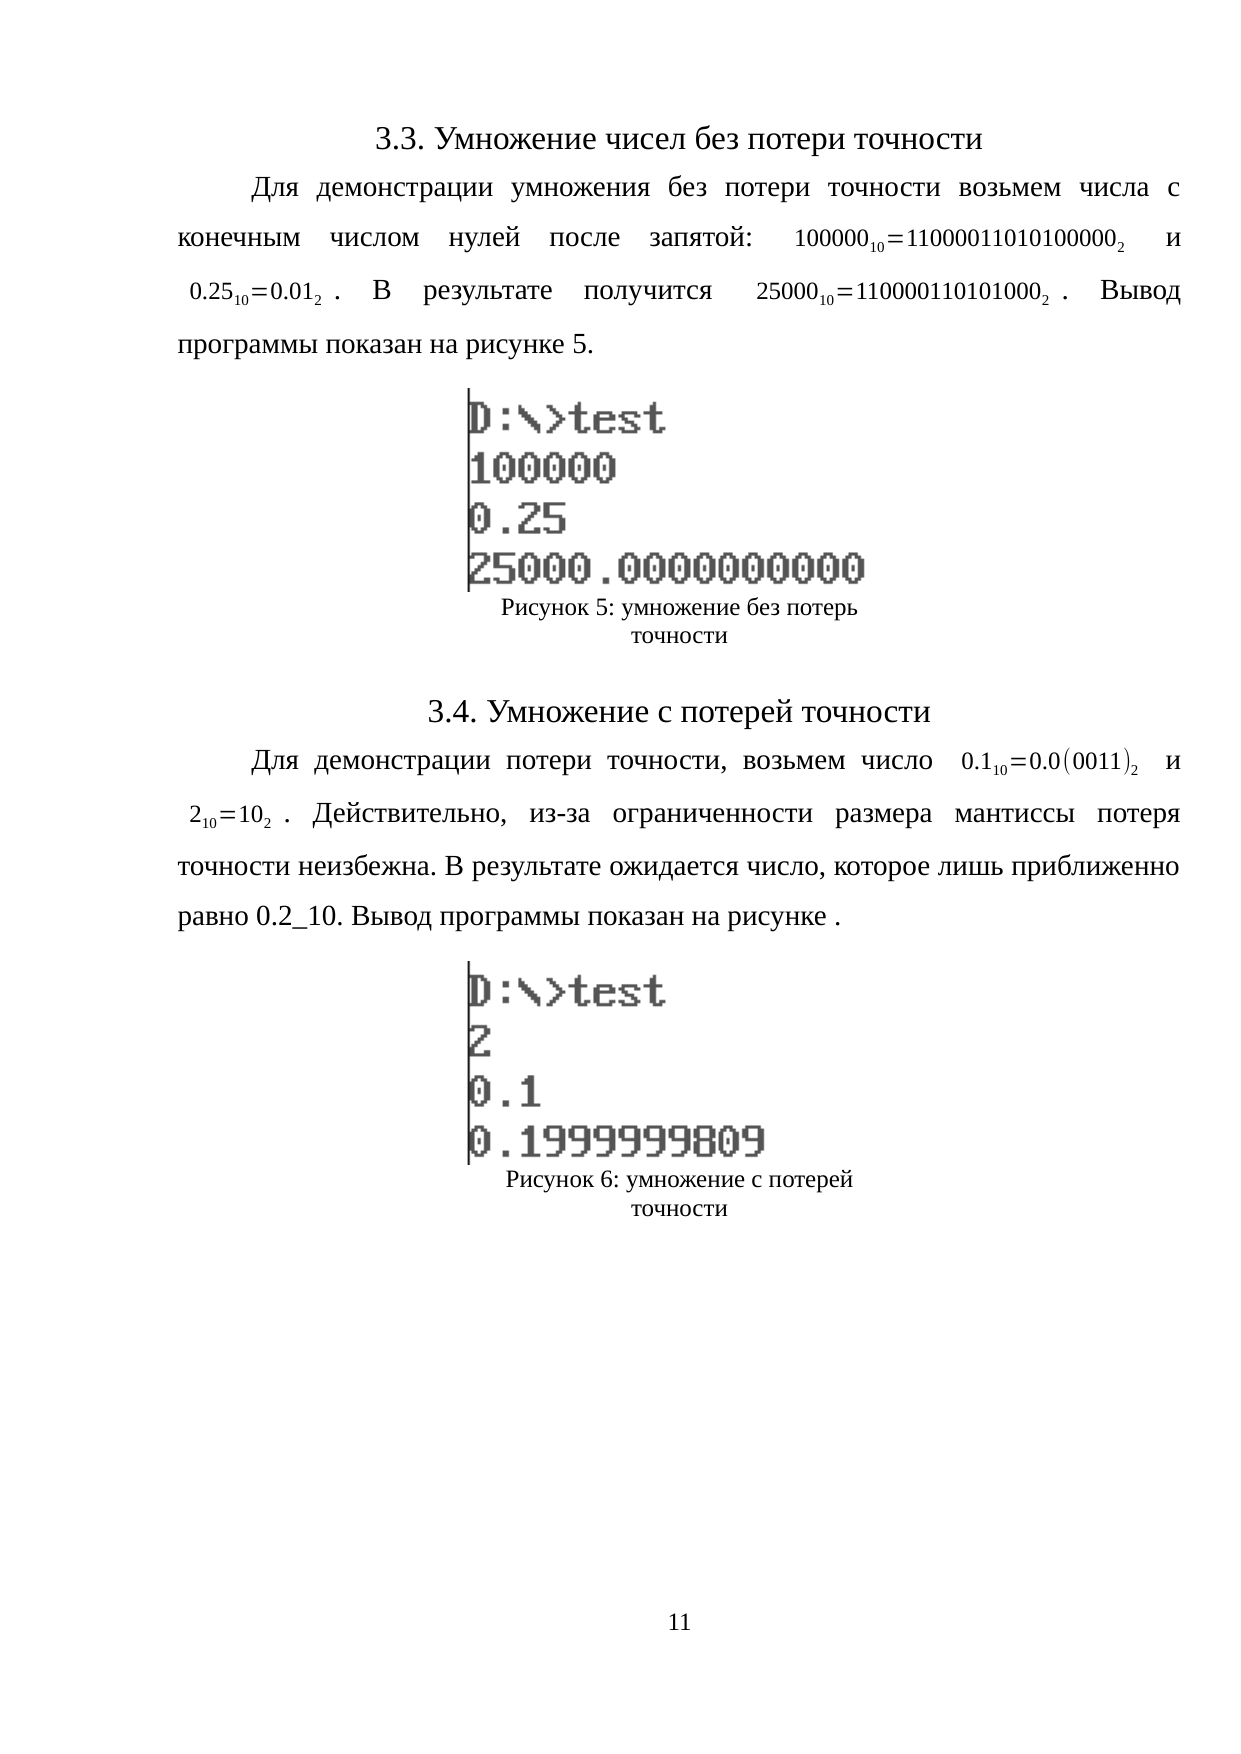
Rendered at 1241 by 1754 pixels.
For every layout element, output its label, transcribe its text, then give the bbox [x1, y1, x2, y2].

text Для демонстрации умножения без потери точности возьмем числа с конечным числом нулей после запятой: и . В результате получится . Вывод программы показан на рисунке 5. [177, 169, 1181, 359]
text Рисунок 5: умножение без потерь точности [467, 592, 891, 649]
text Рисунок 6: умножение с потерей точности [467, 1165, 891, 1222]
text Для демонстрации потери точности, возьмем число и . Действительно, из-за ограниченности размера мантиссы потеря точности неизбежна. В результате ожидается число, которое лишь приближенно равно 0.2_10. Вывод программы показан на рисунке . [177, 742, 1181, 932]
picture [467, 961, 891, 1165]
subtitle Умножение чисел без потери точности [177, 118, 1181, 156]
picture [467, 388, 891, 592]
subtitle Умножение с потерей точности [177, 691, 1181, 729]
